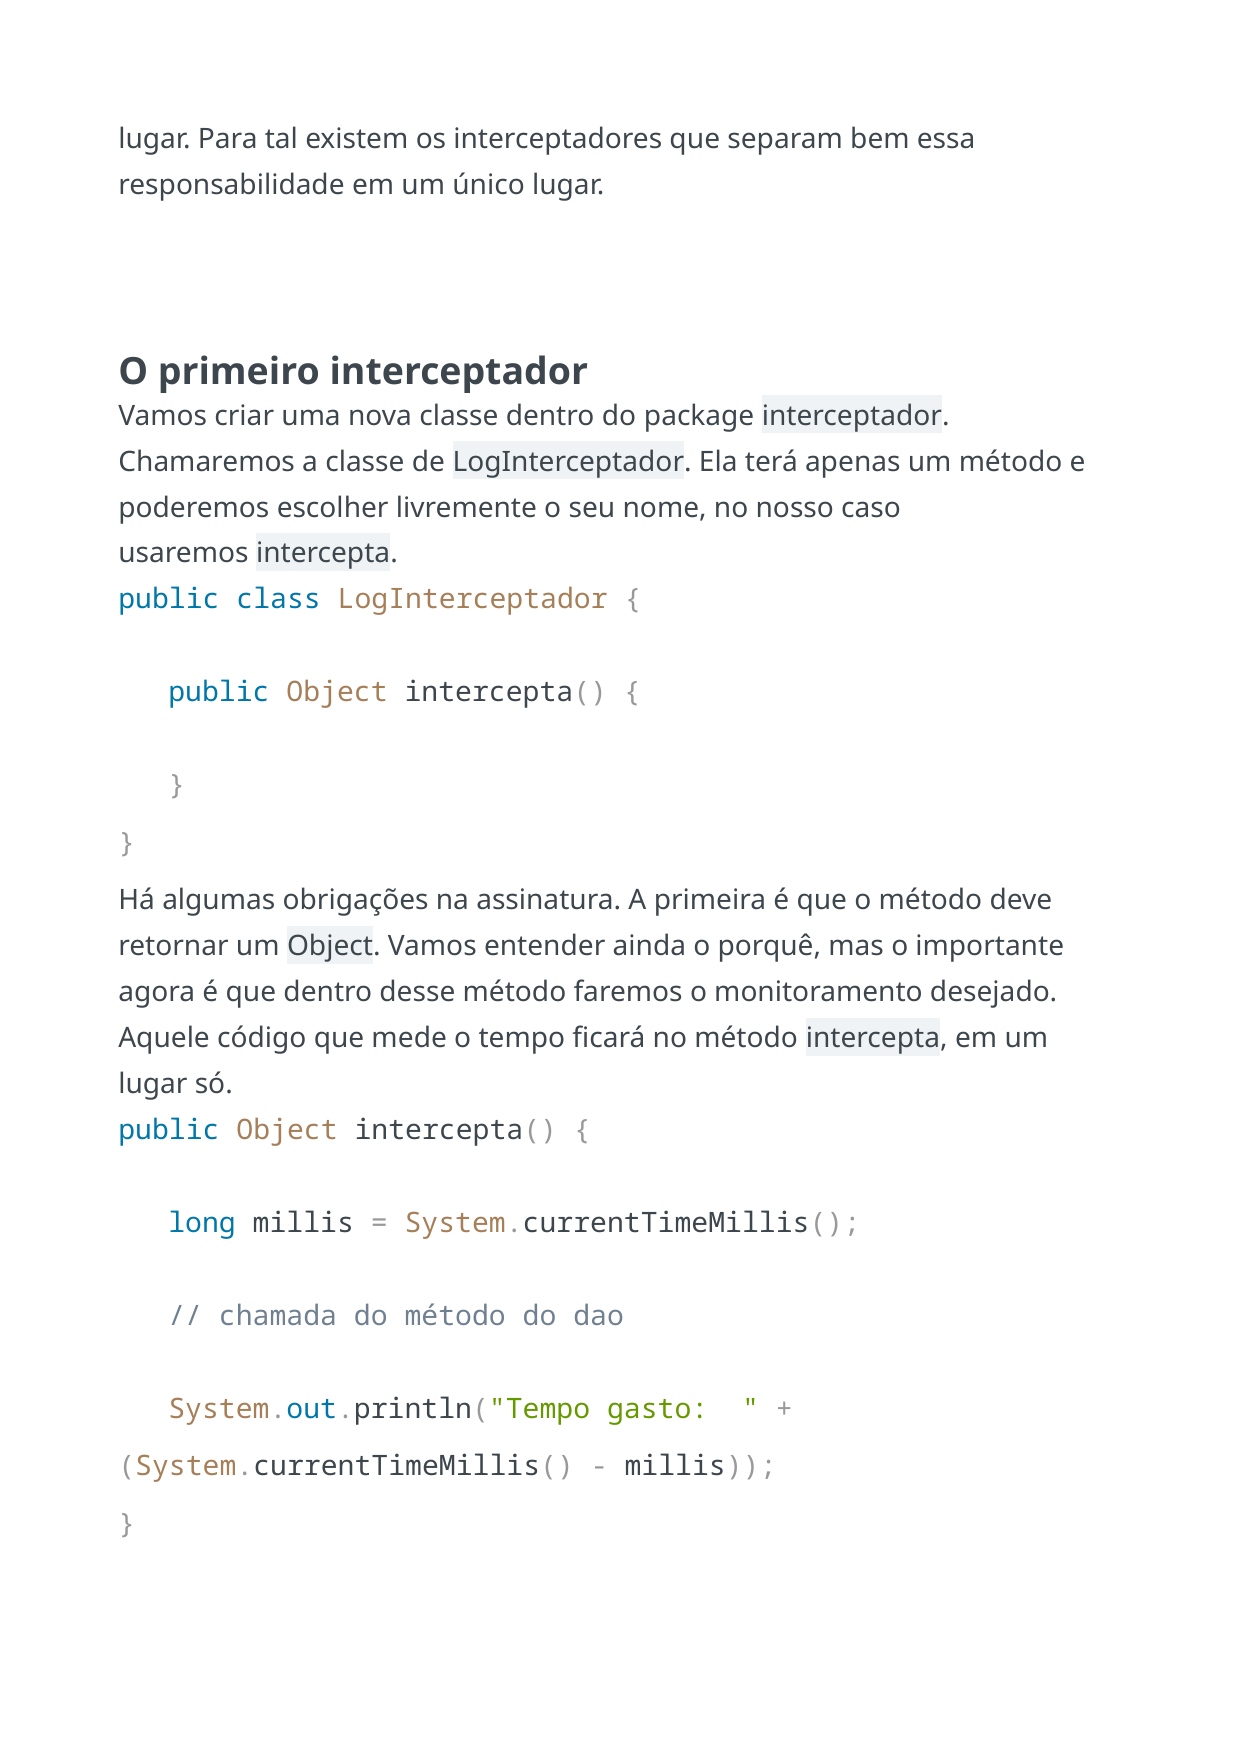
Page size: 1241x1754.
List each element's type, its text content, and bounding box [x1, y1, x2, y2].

text } [118, 822, 1122, 860]
text public Object intercepta() { [118, 672, 1122, 710]
text } [118, 1503, 1122, 1541]
text Há algumas obrigações na assinatura. A primeira é que o método deve retornar um Object. Vamos entender ainda o porquê, mas o importante agora é que dentro desse método faremos o monitoramento desejado. Aquele código que mede o tempo ficará no método intercepta, em um lugar só. [118, 879, 1122, 1102]
subtitle O primeiro interceptador [118, 344, 1122, 395]
text public Object intercepta() { [118, 1109, 1122, 1148]
text long millis = System.currentTimeMillis(); [118, 1202, 1122, 1241]
text lugar. Para tal existem os interceptadores que separam bem essa responsabilidade em um único lugar. [118, 118, 1122, 202]
text Vamos criar uma nova classe dentro do package interceptador. Chamaremos a classe de LogInterceptador. Ela terá apenas um método e poderemos escolher livremente o seu nome, no nosso caso usaremos intercepta. [118, 395, 1122, 571]
text // chamada do método do dao [118, 1295, 1122, 1333]
text } [118, 764, 1122, 803]
text System.out.println("Tempo gasto: " + (System.currentTimeMillis() - millis)); [118, 1388, 1122, 1484]
text public class LogInterceptador { [118, 579, 1122, 617]
